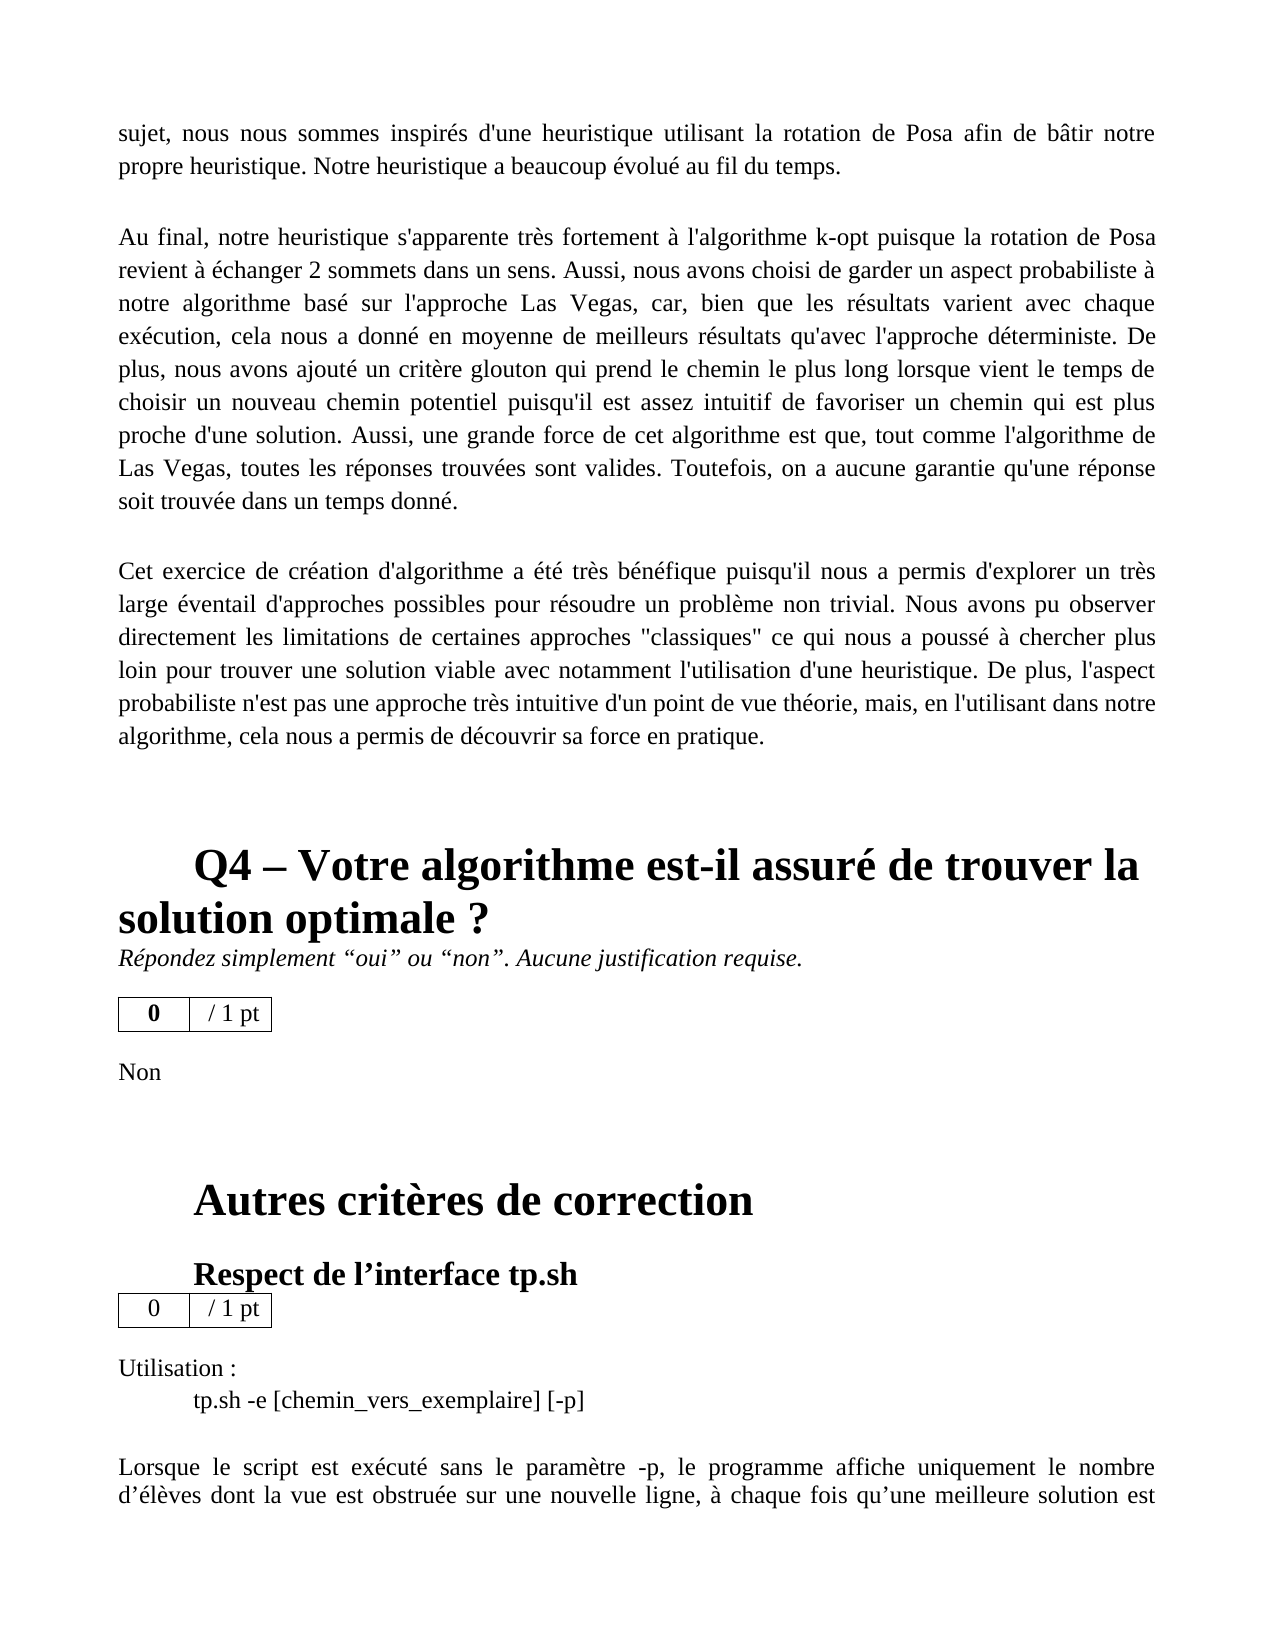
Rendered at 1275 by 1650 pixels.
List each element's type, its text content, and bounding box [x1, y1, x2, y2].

table_header / 1 pt [190, 1294, 271, 1327]
table_header 0 [119, 1294, 189, 1327]
text Cet exercice de création d'algorithme a été très bénéfique puisqu'il nous a permis d'explorer un très large éventail d'approches possibles pour résoudre un problème non trivial. Nous avons pu observer directement les limitations de certaines approches "classiques" ce qui nous a poussé à chercher plus loin pour trouver une solution viable avec notamment l'utilisation d'une heuristique. De plus, l'aspect probabiliste n'est pas une approche très intuitive d'un point de vue théorie, mais, en l'utilisant dans notre algorithme, cela nous a permis de découvrir sa force en pratique. [118, 556, 1157, 750]
text Répondez simplement “oui” ou “non”. Aucune justification requise. [118, 943, 1157, 972]
text tp.sh -e [chemin_vers_exemplaire] [-p] [118, 1386, 1157, 1414]
text Non [118, 1057, 1157, 1086]
list Q4 – Votre algorithme est-il assuré de trouver la solution optimale ? [118, 837, 1157, 943]
table_header / 1 pt [190, 998, 271, 1031]
table_header 0 [119, 998, 189, 1031]
text sujet, nous nous sommes inspirés d'une heuristique utilisant la rotation de Posa afin de bâtir notre propre heuristique. Notre heuristique a beaucoup évolué au fil du temps. [118, 118, 1157, 180]
list Autres critères de correction [118, 1173, 1157, 1226]
text Lorsque le script est exécuté sans le paramètre -p, le programme affiche uniquement le nombre d’élèves dont la vue est obstruée sur une nouvelle ligne, à chaque fois qu’une meilleure solution est [118, 1452, 1157, 1509]
list Respect de l’interface tp.sh [118, 1254, 1157, 1292]
text Utilisation : [118, 1353, 1157, 1381]
text Au final, notre heuristique s'apparente très fortement à l'algorithme k-opt puisque la rotation de Posa revient à échanger 2 sommets dans un sens. Aussi, nous avons choisi de garder un aspect probabiliste à notre algorithme basé sur l'approche Las Vegas, car, bien que les résultats varient avec chaque exécution, cela nous a donné en moyenne de meilleurs résultats qu'avec l'approche déterministe. De plus, nous avons ajouté un critère glouton qui prend le chemin le plus long lorsque vient le temps de choisir un nouveau chemin potentiel puisqu'il est assez intuitif de favoriser un chemin qui est plus proche d'une solution. Aussi, une grande force de cet algorithme est que, tout comme l'algorithme de Las Vegas, toutes les réponses trouvées sont valides. Toutefois, on a aucune garantie qu'une réponse soit trouvée dans un temps donné. [118, 222, 1157, 514]
